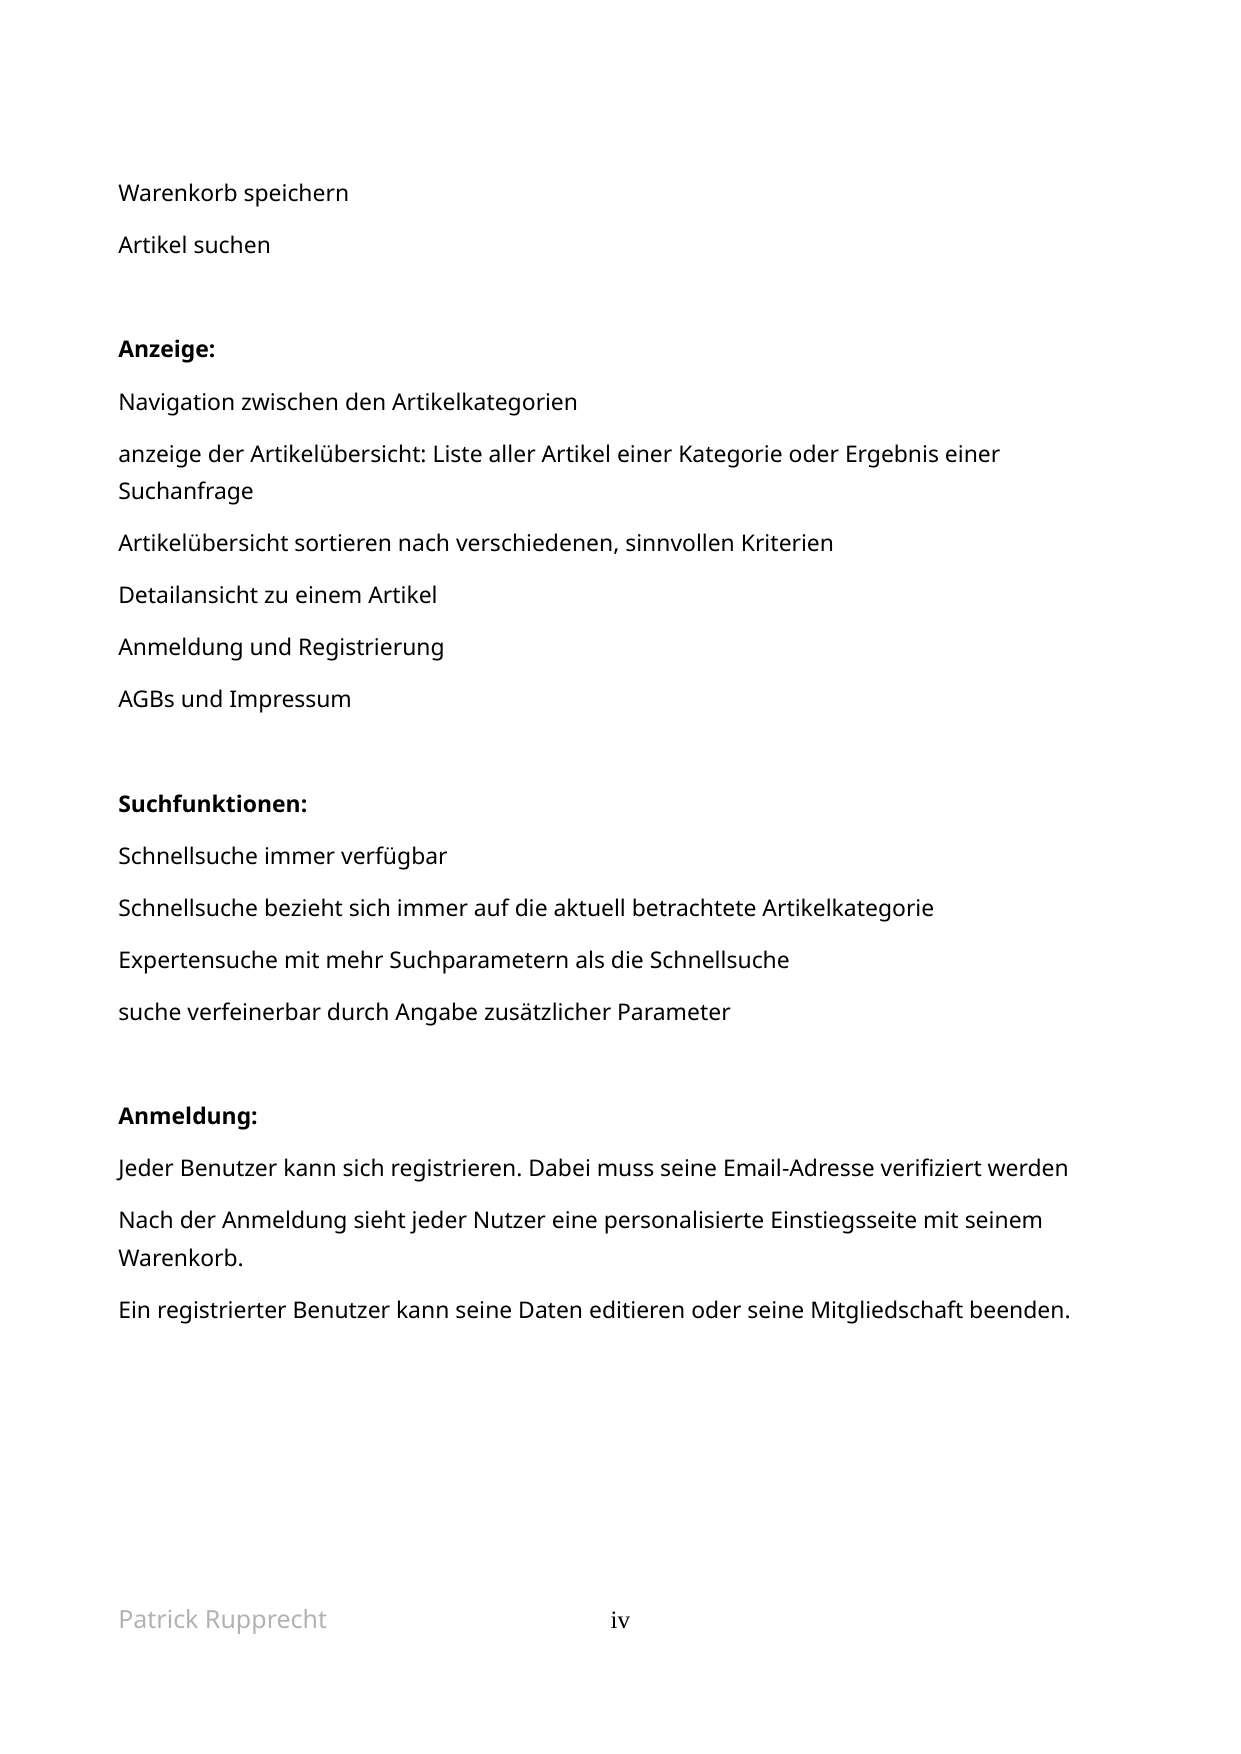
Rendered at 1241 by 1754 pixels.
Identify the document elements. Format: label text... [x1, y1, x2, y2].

text Anmeldung und Registrierung [118, 631, 1122, 662]
text Expertensuche mit mehr Suchparametern als die Schnellsuche [118, 944, 1122, 975]
text Ein registrierter Benutzer kann seine Daten editieren oder seine Mitgliedschaft beenden. [118, 1294, 1122, 1325]
text Jeder Benutzer kann sich registrieren. Dabei muss seine Email-Adresse verifiziert werden [118, 1152, 1122, 1183]
text Schnellsuche immer verfügbar [118, 839, 1122, 871]
text Suchfunktionen: [118, 787, 1122, 819]
text Detailansicht zu einem Artikel [118, 579, 1122, 610]
text Nach der Anmeldung sieht jeder Nutzer eine personalisierte Einstiegsseite mit seinem Warenkorb. [118, 1204, 1122, 1273]
text Schnellsuche bezieht sich immer auf die aktuell betrachtete Artikelkategorie [118, 892, 1122, 923]
text AGBs und Impressum [118, 683, 1122, 714]
text Artikelübersicht sortieren nach verschiedenen, sinnvollen Kriterien [118, 527, 1122, 558]
text anzeige der Artikelübersicht: Liste aller Artikel einer Kategorie oder Ergebnis einer Suchanfrage [118, 437, 1122, 506]
text Artikel suchen [118, 229, 1122, 260]
text Warenkorb speichern [118, 177, 1122, 208]
text Navigation zwischen den Artikelkategorien [118, 385, 1122, 417]
text suche verfeinerbar durch Angabe zusätzlicher Parameter [118, 996, 1122, 1027]
text Anzeige: [118, 333, 1122, 364]
text Anmeldung: [118, 1100, 1122, 1131]
